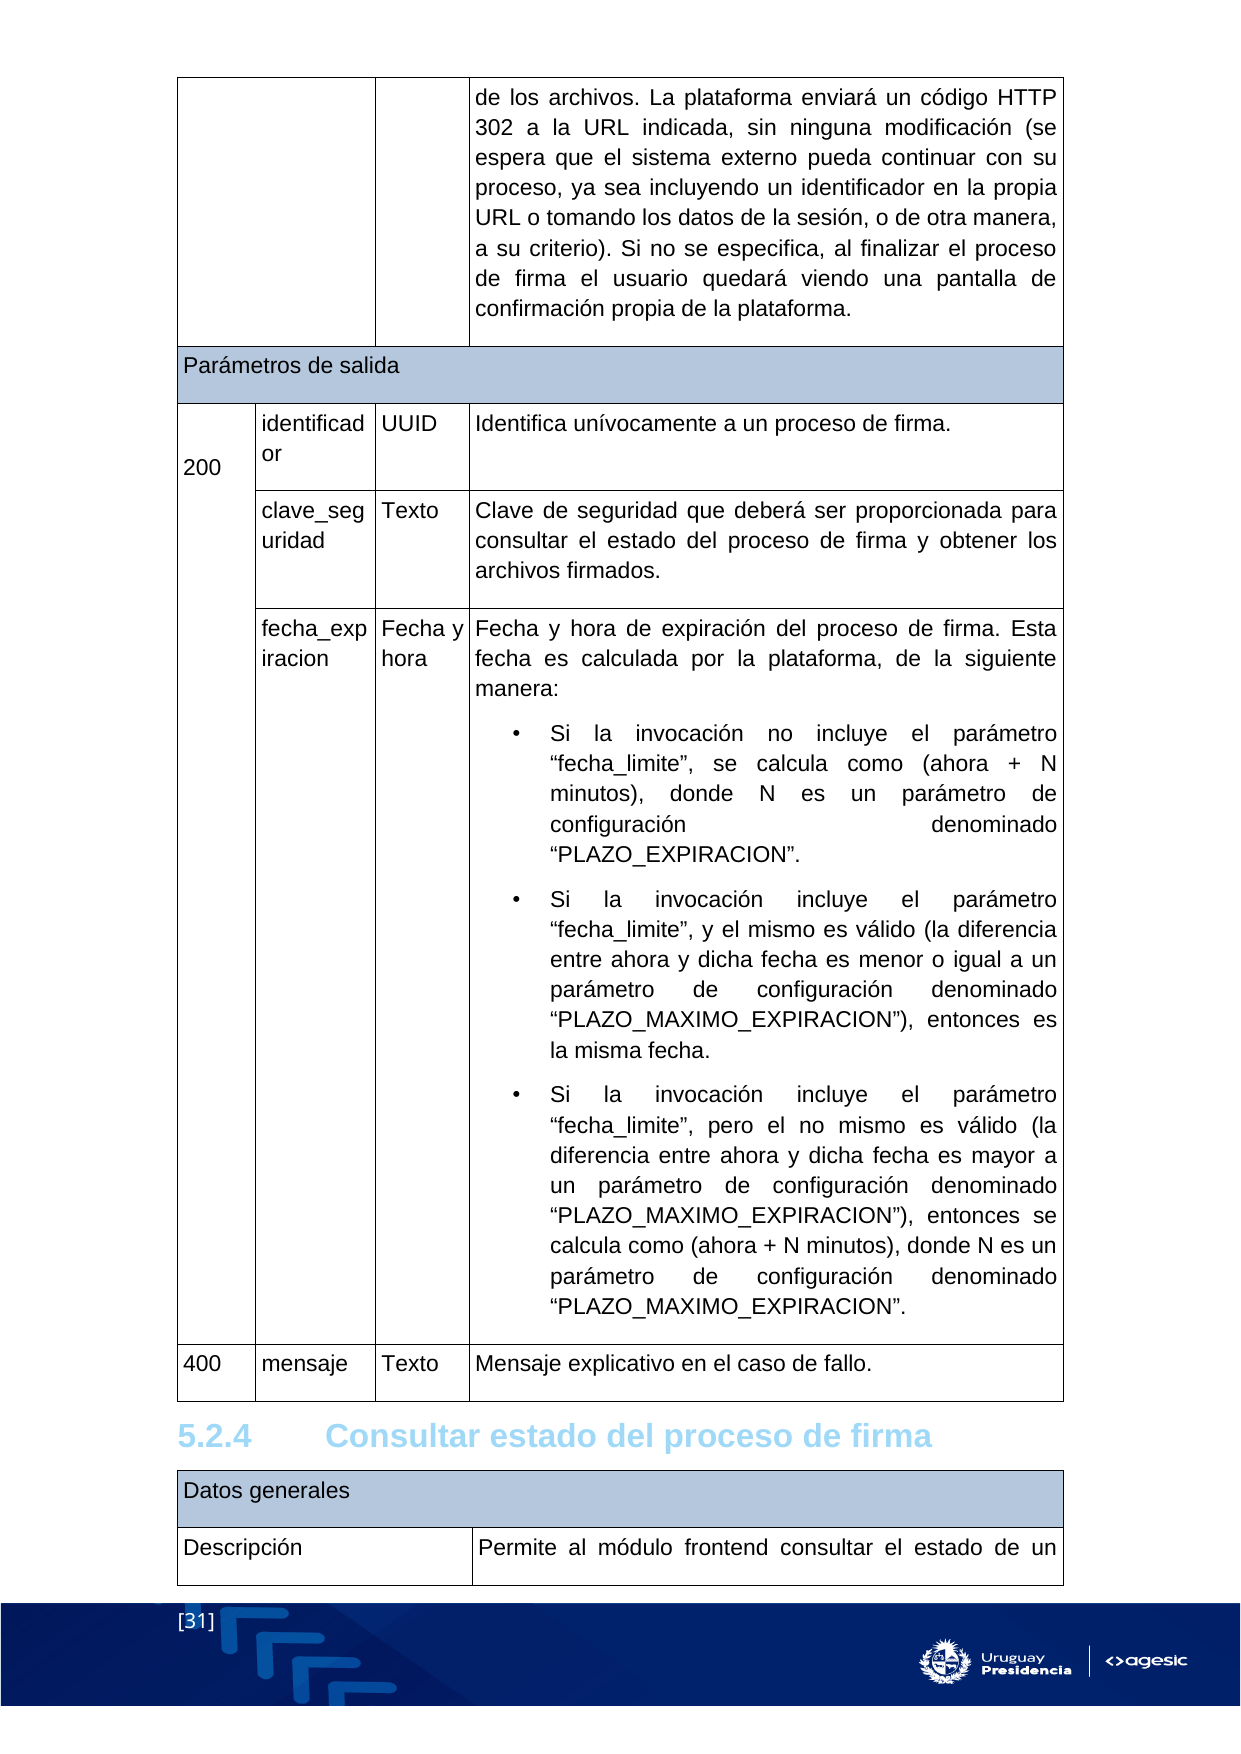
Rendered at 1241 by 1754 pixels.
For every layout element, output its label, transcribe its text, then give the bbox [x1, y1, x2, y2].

table_cell [376, 78, 469, 346]
table_cell Mensaje explicativo en el caso de fallo. [470, 1345, 1063, 1401]
table_cell Texto [376, 491, 469, 608]
table_header Datos generales [178, 1471, 1063, 1527]
table_cell Clave de seguridad que deberá ser proporcionada para consultar el estado del proceso de firma y obtener los archivos firmados. [470, 491, 1063, 608]
subtitle Consultar estado del proceso de firma [177, 1416, 1063, 1455]
table_cell UUID [376, 404, 469, 490]
table_cell mensaje [256, 1345, 375, 1401]
table_cell Texto [376, 1345, 469, 1401]
table_cell de los archivos. La plataforma enviará un código HTTP 302 a la URL indicada, sin ninguna modificación (se espera que el sistema externo pueda continuar con su proceso, ya sea incluyendo un identificador en la propia URL o tomando los datos de la sesión, o de otra manera, a su criterio). Si no se especifica, al finalizar el proceso de firma el usuario quedará viendo una pantalla de confirmación propia de la plataforma. [470, 78, 1063, 346]
table_cell Parámetros de salida [178, 347, 1063, 403]
table_cell [178, 78, 375, 346]
table_cell Fecha y hora [376, 609, 469, 1343]
table_cell clave_seguridad [256, 491, 375, 608]
table_cell 400 [178, 1345, 255, 1401]
picture [0, 1603, 1241, 1706]
table_cell Descripción [178, 1528, 472, 1584]
table_cell Fecha y hora de expiración del proceso de firma. Esta fecha es calculada por la plataforma, de la siguiente manera: Si la invocación no incluye el parámetro “fecha_limite”, se calcula como (ahora + N minutos), donde N es un parámetro de configuración denominado “PLAZO_EXPIRACION”. Si la invocación incluye el parámetro “fecha_limite”, y el mismo es válido (la diferencia entre ahora y dicha fecha es menor o igual a un parámetro de configuración denominado “PLAZO_MAXIMO_EXPIRACION”), entonces es la misma fecha. Si la invocación incluye el parámetro “fecha_limite”, pero el no mismo es válido (la diferencia entre ahora y dicha fecha es mayor a un parámetro de configuración denominado “PLAZO_MAXIMO_EXPIRACION”), entonces se calcula como (ahora + N minutos), donde N es un parámetro de configuración denominado “PLAZO_MAXIMO_EXPIRACION”. [470, 609, 1063, 1343]
table_cell Identifica unívocamente a un proceso de firma. [470, 404, 1063, 490]
table_cell 200 [178, 404, 255, 1343]
table_cell identificador [256, 404, 375, 490]
table_cell fecha_expiracion [256, 609, 375, 1343]
table_cell Permite al módulo frontend consultar el estado de un [473, 1528, 1063, 1584]
